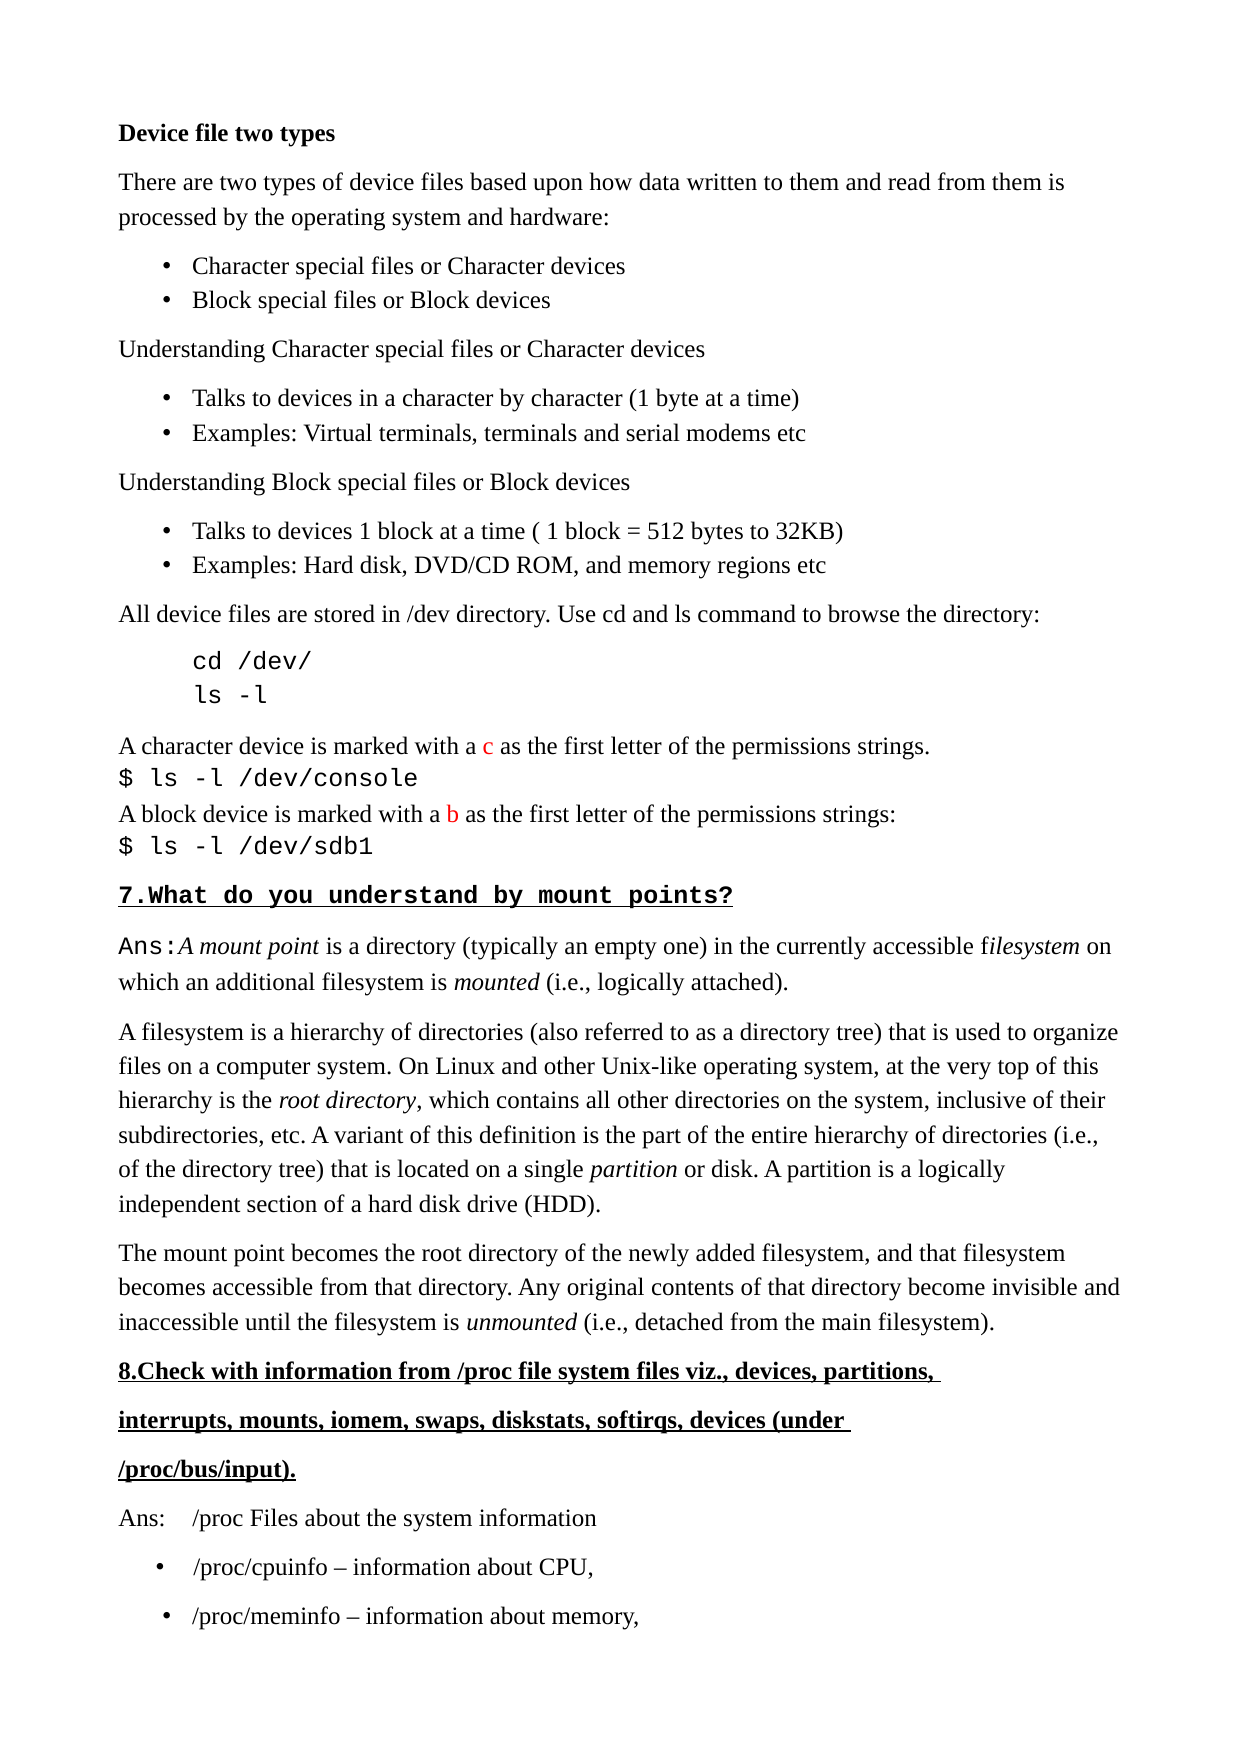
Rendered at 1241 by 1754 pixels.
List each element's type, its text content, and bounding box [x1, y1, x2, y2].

text Device file two types [118, 118, 1122, 147]
text Understanding Character special files or Character devices [118, 334, 1122, 363]
text 7.What do you understand by mount points? [118, 882, 1122, 911]
text Ans:A mount point is a directory (typically an empty one) in the currently accessible filesystem on which an additional filesystem is mounted (i.e., logically attached). [118, 931, 1122, 996]
text 8.Check with information from /proc file system files viz., devices, partitions, [118, 1356, 1122, 1385]
text The mount point becomes the root directory of the newly added filesystem, and that filesystem becomes accessible from that directory. Any original contents of that directory become invisible and inaccessible until the filesystem is unmounted (i.e., detached from the main filesystem). [118, 1238, 1122, 1336]
text Understanding Block special files or Block devices [118, 467, 1122, 496]
list Examples: Virtual terminals, terminals and serial modems etc [162, 418, 1122, 447]
list Talks to devices in a character by character (1 byte at a time) [162, 383, 1122, 412]
text interrupts, mounts, iomem, swaps, diskstats, softirqs, devices (under [118, 1405, 1122, 1434]
list Block special files or Block devices [162, 285, 1122, 314]
list /proc/cpuinfo – information about CPU, [156, 1552, 1122, 1581]
text All device files are stored in /dev directory. Use cd and ls command to browse the directory: [118, 599, 1122, 628]
list Character special files or Character devices [162, 251, 1122, 279]
text Ans: /proc Files about the system information [118, 1503, 1122, 1532]
text /proc/bus/input). [118, 1454, 1122, 1483]
list /proc/meminfo – information about memory, [162, 1601, 1122, 1630]
list Examples: Hard disk, DVD/CD ROM, and memory regions etc [162, 550, 1122, 579]
text There are two types of device files based upon how data written to them and read from them is processed by the operating system and hardware: [118, 167, 1122, 230]
text A character device is marked with a c as the first letter of the permissions strings. $ ls -l /dev/console A block device is marked with a b as the first letter of the permissions strings: $ ls -l /dev/sdb1 [118, 731, 1122, 862]
list Talks to devices 1 block at a time ( 1 block = 512 bytes to 32KB) [162, 516, 1122, 545]
text A filesystem is a hierarchy of directories (also referred to as a directory tree) that is used to organize files on a computer system. On Linux and other Unix-like operating system, at the very top of this hierarchy is the root directory, which contains all other directories on the system, inclusive of their subdirectories, etc. A variant of this definition is the part of the entire hierarchy of directories (i.e., of the directory tree) that is located on a single partition or disk. A partition is a logically independent section of a hard disk drive (HDD). [118, 1017, 1122, 1218]
text cd /dev/ ls -l [192, 648, 1122, 711]
